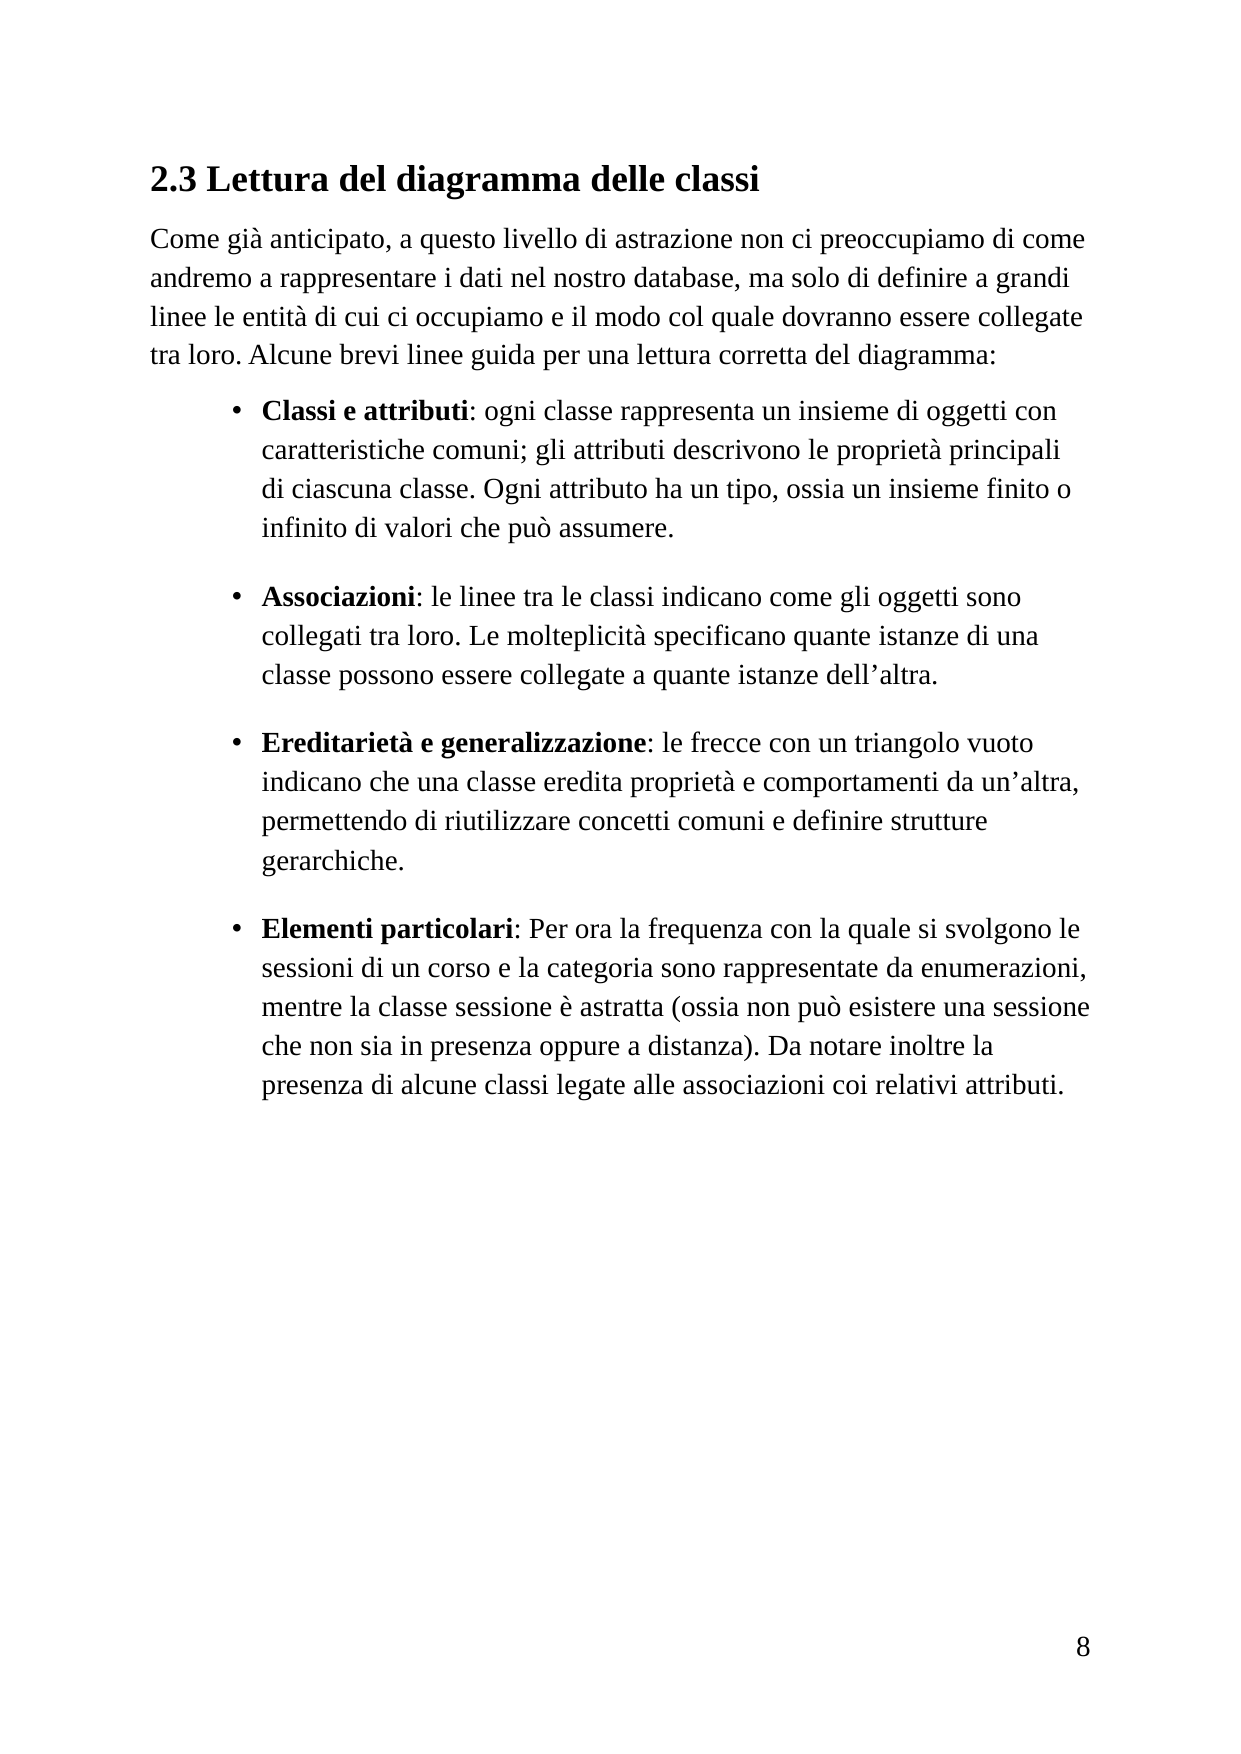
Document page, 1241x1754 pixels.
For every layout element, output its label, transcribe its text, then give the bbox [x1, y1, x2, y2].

list Elementi particolari: Per ora la frequenza con la quale si svolgono le sessioni di un corso e la categoria sono rappresentate da enumerazioni, mentre la classe sessione è astratta (ossia non può esistere una sessione che non sia in presenza oppure a distanza). Da notare inoltre la presenza di alcune classi legate alle associazioni coi relativi attributi. [232, 906, 1090, 1101]
list Ereditarietà e generalizzazione: le frecce con un triangolo vuoto indicano che una classe eredita proprietà e comportamenti da un’altra, permettendo di riutilizzare concetti comuni e definire strutture gerarchiche. [232, 720, 1090, 876]
text 2.3 Lettura del diagramma delle classi [150, 150, 1090, 200]
list Associazioni: le linee tra le classi indicano come gli oggetti sono collegati tra loro. Le molteplicità specificano quante istanze di una classe possono essere collegate a quante istanze dell’altra. [232, 573, 1090, 690]
text Come già anticipato, a questo livello di astrazione non ci preoccupiamo di come andremo a rappresentare i dati nel nostro database, ma solo di definire a grandi linee le entità di cui ci occupiamo e il modo col quale dovranno essere collegate tra loro. Alcune brevi linee guida per una lettura corretta del diagramma: [150, 216, 1090, 372]
list Classi e attributi: ogni classe rappresenta un insieme di oggetti con caratteristiche comuni; gli attributi descrivono le proprietà principali di ciascuna classe. Ogni attributo ha un tipo, ossia un insieme finito o infinito di valori che può assumere. [232, 387, 1090, 544]
